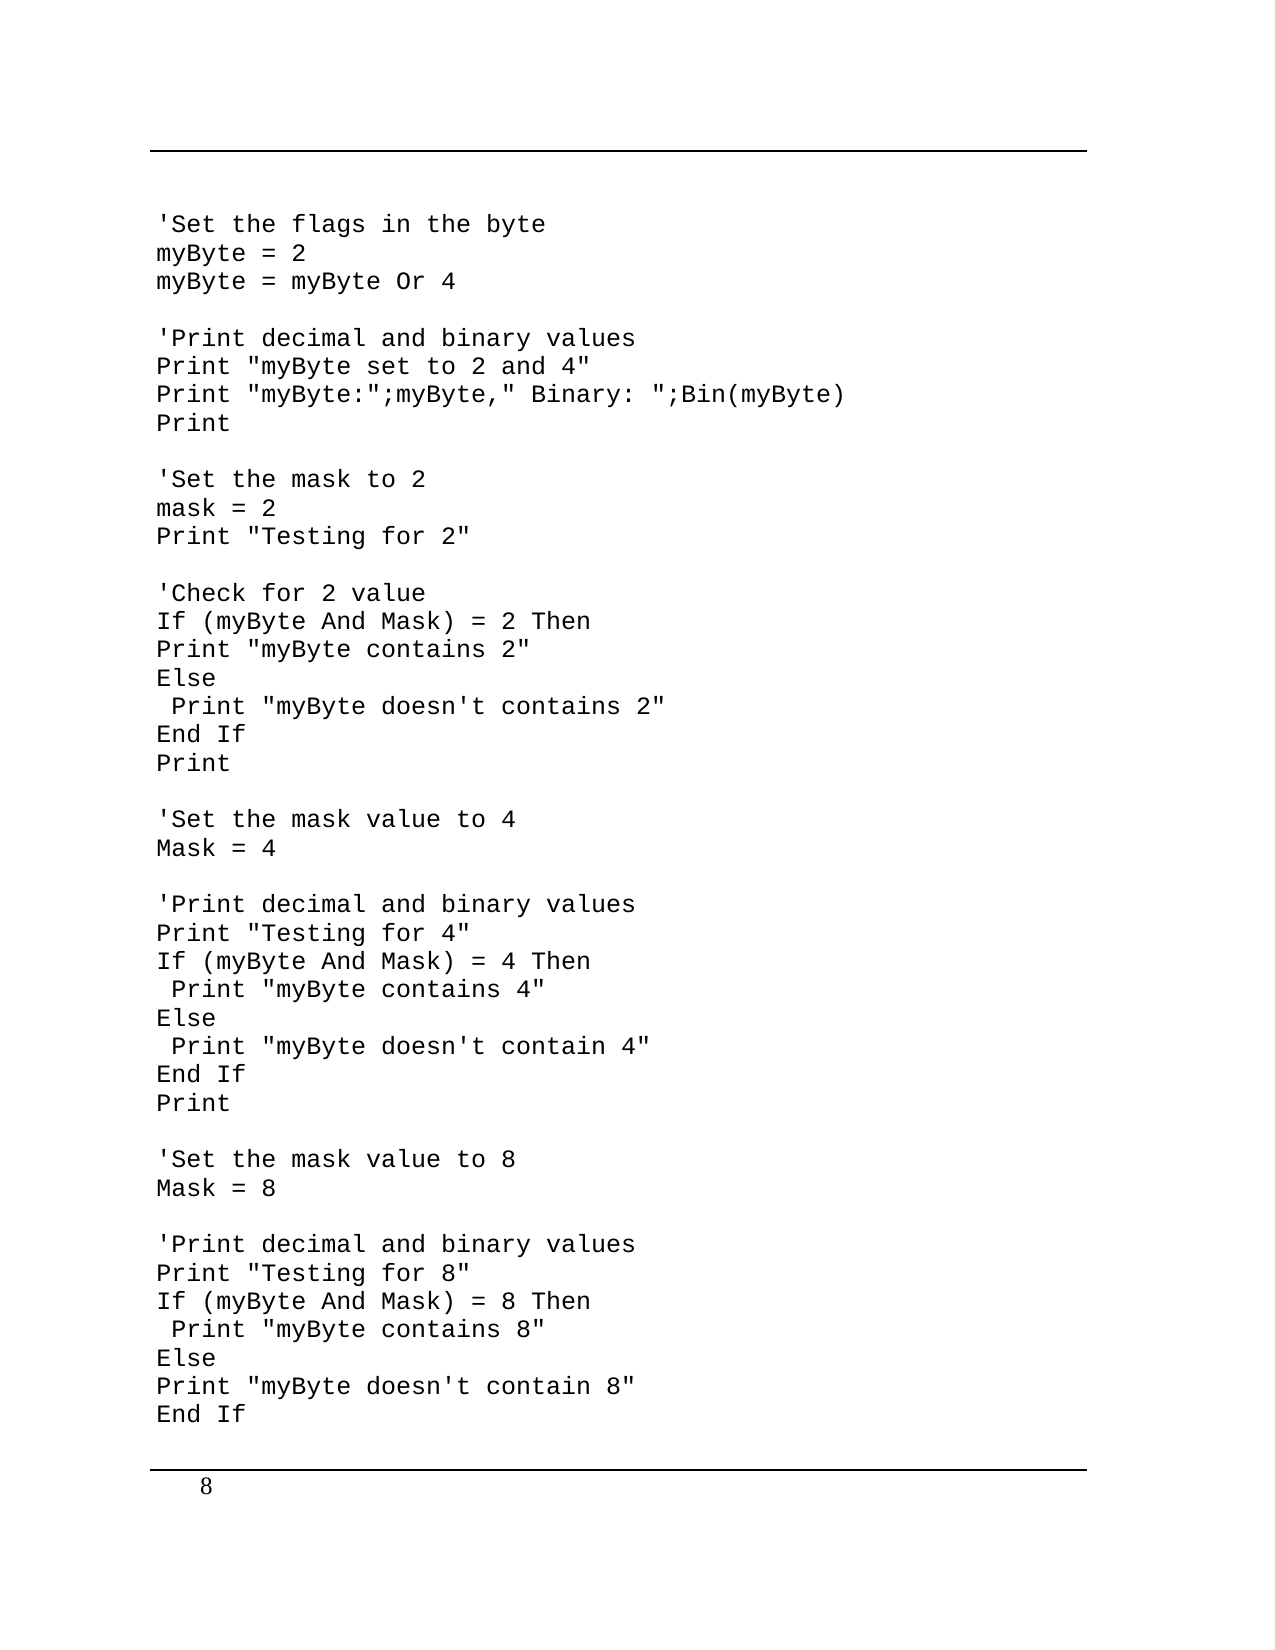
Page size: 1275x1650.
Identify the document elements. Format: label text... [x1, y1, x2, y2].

text myByte = 2 [150, 240, 1087, 269]
text Print "myByte contains 2" [150, 637, 1087, 665]
text Else [150, 1345, 1087, 1374]
text If (myByte And Mask) = 8 Then [150, 1289, 1087, 1317]
text End If [150, 722, 1087, 750]
text Print "myByte doesn't contains 2" [150, 694, 1087, 722]
text myByte = myByte Or 4 [150, 269, 1087, 297]
text End If [150, 1402, 1087, 1430]
text Print [150, 410, 1087, 439]
text 'Print decimal and binary values [150, 1232, 1087, 1260]
text Print "myByte set to 2 and 4" [150, 354, 1087, 382]
text 'Set the mask value to 4 [150, 807, 1087, 835]
text Print "myByte contains 8" [150, 1317, 1087, 1345]
text Mask = 4 [150, 835, 1087, 864]
text End If [150, 1062, 1087, 1090]
text mask = 2 [150, 495, 1087, 524]
text 'Check for 2 value [150, 580, 1087, 609]
text 'Print decimal and binary values [150, 892, 1087, 920]
text Else [150, 1005, 1087, 1034]
text Print "Testing for 8" [150, 1260, 1087, 1289]
text Print [150, 750, 1087, 779]
text If (myByte And Mask) = 4 Then [150, 949, 1087, 977]
text 'Set the mask value to 8 [150, 1147, 1087, 1175]
text Print [150, 1090, 1087, 1119]
text 'Set the flags in the byte [150, 212, 1087, 240]
text Print "myByte doesn't contain 8" [150, 1374, 1087, 1402]
text Print "Testing for 4" [150, 920, 1087, 949]
text Mask = 8 [150, 1175, 1087, 1204]
text Print "myByte:";myByte," Binary: ";Bin(myByte) [150, 382, 1087, 410]
text Else [150, 665, 1087, 694]
text If (myByte And Mask) = 2 Then [150, 609, 1087, 637]
text Print "myByte contains 4" [150, 977, 1087, 1005]
text Print "myByte doesn't contain 4" [150, 1034, 1087, 1062]
text 'Set the mask to 2 [150, 467, 1087, 495]
text Print "Testing for 2" [150, 524, 1087, 552]
text 'Print decimal and binary values [150, 325, 1087, 354]
